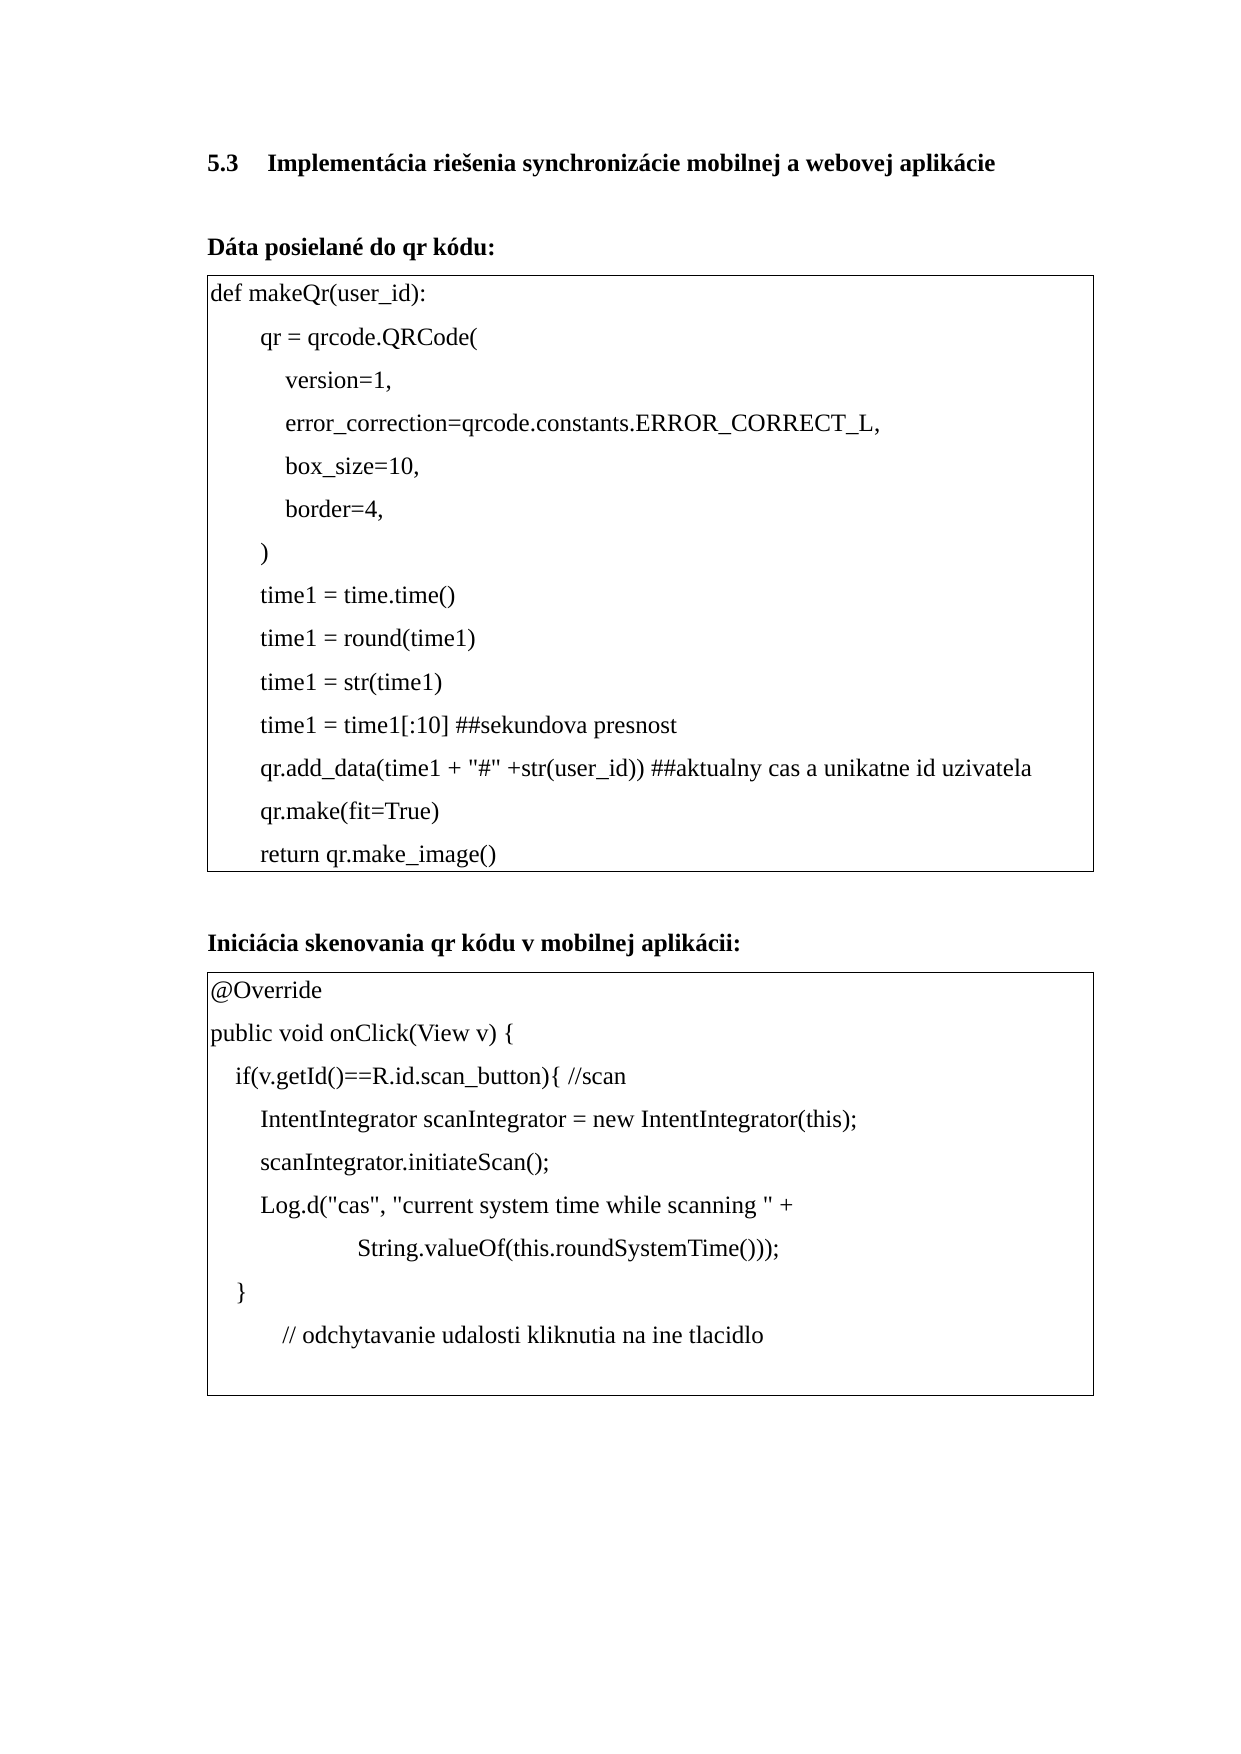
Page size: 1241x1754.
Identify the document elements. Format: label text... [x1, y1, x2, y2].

text time1 = str(time1) [208, 663, 1093, 695]
text public void onClick(View v) { [208, 1015, 1093, 1047]
text } [208, 1273, 1093, 1305]
text qr.make(fit=True) [208, 793, 1093, 825]
text scanIntegrator.initiateScan(); [208, 1144, 1093, 1176]
text Dáta posielané do qr kódu: [207, 232, 1093, 261]
text Log.d("cas", "current system time while scanning " + String.valueOf(this.roundSystemTime())); [208, 1187, 1093, 1262]
text IntentIntegrator scanIntegrator = new IntentIntegrator(this); [208, 1101, 1093, 1133]
text def makeQr(user_id): [208, 276, 1093, 307]
subtitle Implementácia riešenia synchronizácie mobilnej a webovej aplikácie [207, 148, 1093, 177]
text if(v.getId()==R.id.scan_button){ //scan [208, 1058, 1093, 1090]
text version=1, [208, 362, 1093, 393]
text // odchytavanie udalosti kliknutia na ine tlacidlo [208, 1317, 1093, 1348]
text time1 = round(time1) [208, 620, 1093, 652]
text @Override [208, 973, 1093, 1003]
text return qr.make_image() [208, 836, 1093, 871]
text time1 = time1[:10] ##sekundova presnost [208, 707, 1093, 738]
text error_correction=qrcode.constants.ERROR_CORRECT_L, [208, 405, 1093, 437]
text Iniciácia skenovania qr kódu v mobilnej aplikácii: [207, 928, 1093, 957]
text border=4, [208, 491, 1093, 523]
text qr.add_data(time1 + "#" +str(user_id)) ##aktualny cas a unikatne id uzivatela [208, 750, 1093, 782]
text ) [208, 534, 1093, 566]
text time1 = time.time() [208, 577, 1093, 609]
text box_size=10, [208, 448, 1093, 480]
text qr = qrcode.QRCode( [208, 318, 1093, 350]
